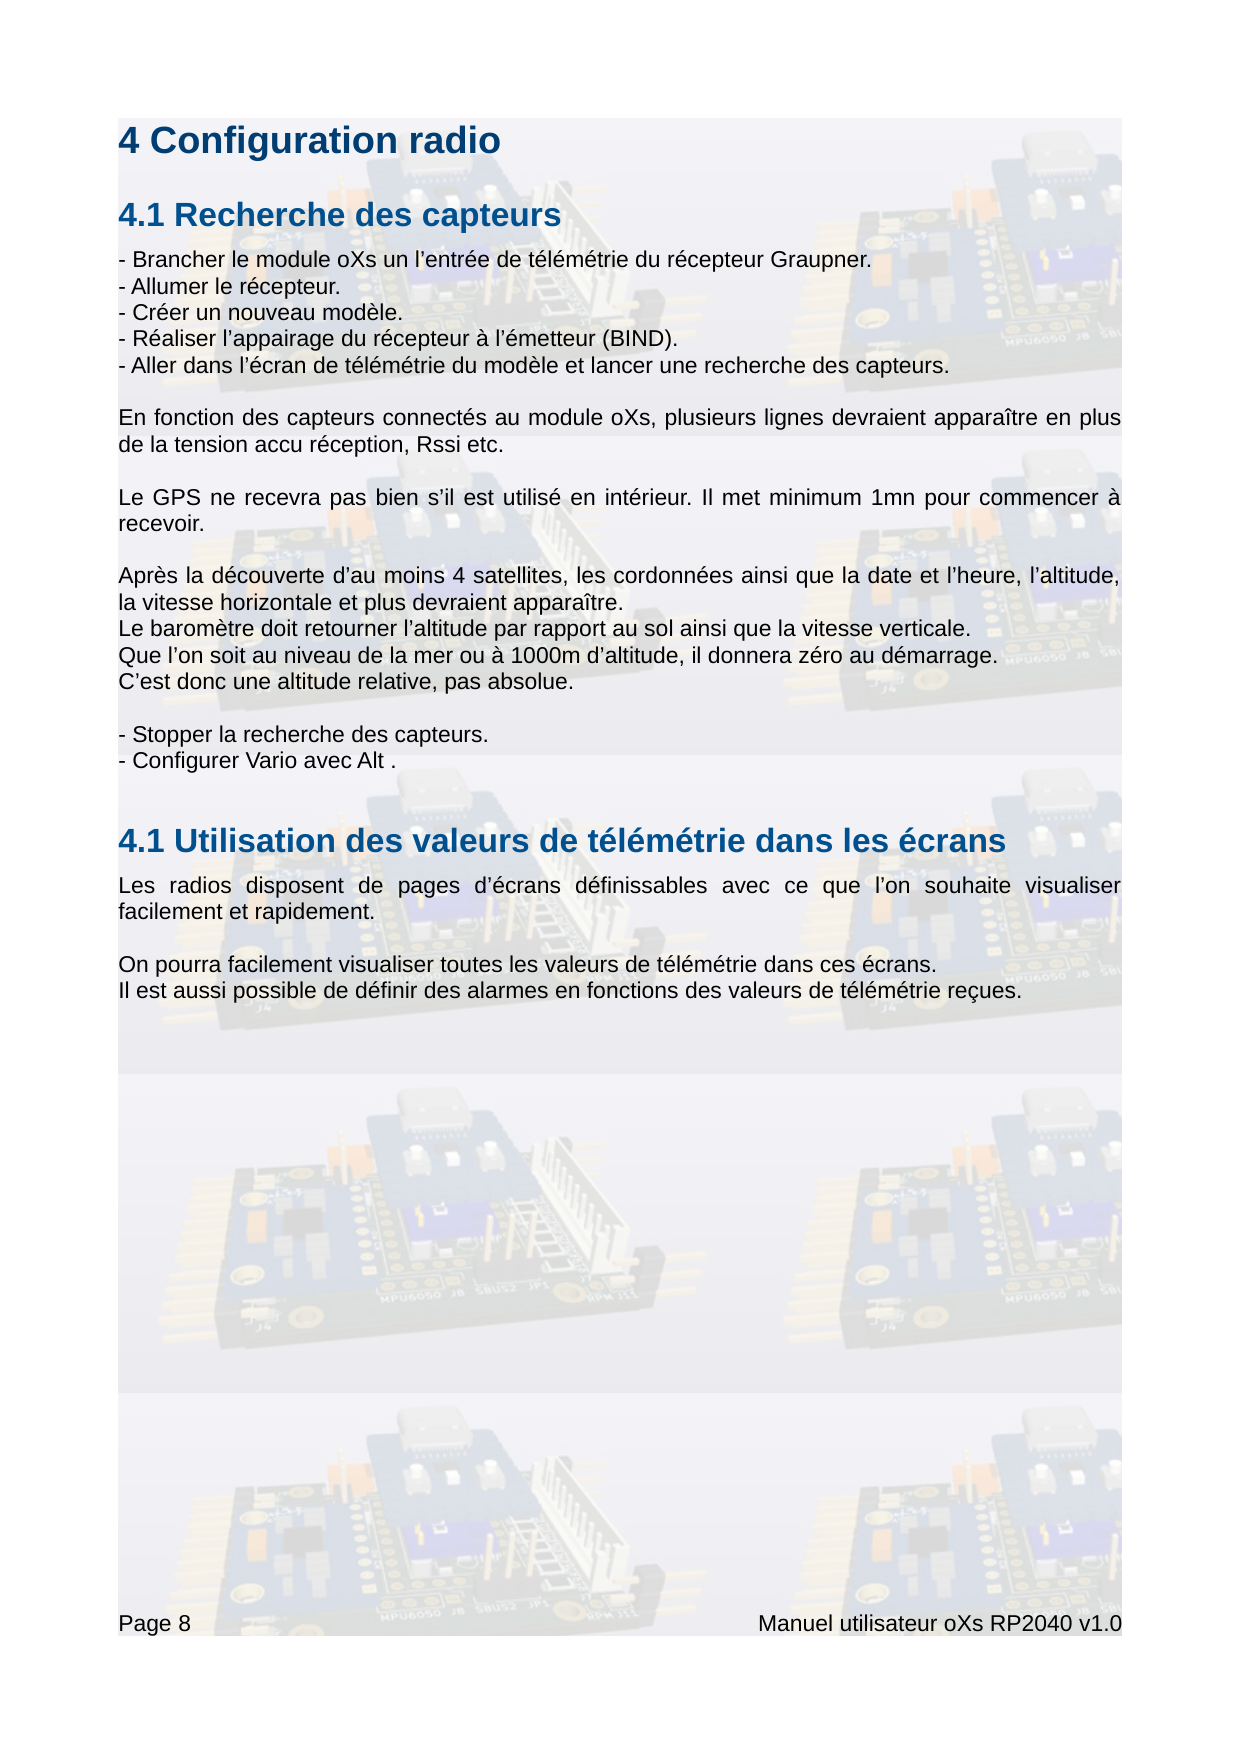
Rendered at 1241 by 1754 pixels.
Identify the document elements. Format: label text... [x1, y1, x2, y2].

text C’est donc une altitude relative, pas absolue. [118, 668, 1122, 694]
text - Configurer Vario avec Alt . [118, 747, 1122, 773]
text - Brancher le module oXs un l’entrée de télémétrie du récepteur Graupner. [118, 246, 1122, 273]
text Le GPS ne recevra pas bien s’il est utilisé en intérieur. Il met minimum 1mn pour commencer à recevoir. [118, 483, 1122, 536]
text Que l’on soit au niveau de la mer ou à 1000m d’altitude, il donnera zéro au démarrage. [118, 642, 1122, 668]
text - Aller dans l’écran de télémétrie du modèle et lancer une recherche des capteurs. [118, 352, 1122, 378]
text On pourra facilement visualiser toutes les valeurs de télémétrie dans ces écrans. [118, 951, 1122, 977]
subtitle 4 Configuration radio [118, 118, 1122, 162]
text Après la découverte d’au moins 4 satellites, les cordonnées ainsi que la date et l’heure, l’altitude, la vitesse horizontale et plus devraient apparaître. [118, 562, 1122, 615]
text Il est aussi possible de définir des alarmes en fonctions des valeurs de télémétrie reçues. [118, 977, 1122, 1003]
text - Créer un nouveau modèle. [118, 299, 1122, 325]
text Le baromètre doit retourner l’altitude par rapport au sol ainsi que la vitesse verticale. [118, 615, 1122, 642]
text - Stopper la recherche des capteurs. [118, 721, 1122, 747]
subtitle 4.1 Utilisation des valeurs de télémétrie dans les écrans [118, 821, 1122, 859]
text - Réaliser l’appairage du récepteur à l’émetteur (BIND). [118, 325, 1122, 352]
text Les radios disposent de pages d’écrans définissables avec ce que l’on souhaite visualiser facilement et rapidement. [118, 872, 1122, 924]
subtitle 4.1 Recherche des capteurs [118, 195, 1122, 234]
text En fonction des capteurs connectés au module oXs, plusieurs lignes devraient apparaître en plus de la tension accu réception, Rssi etc. [118, 404, 1122, 457]
text - Allumer le récepteur. [118, 273, 1122, 299]
